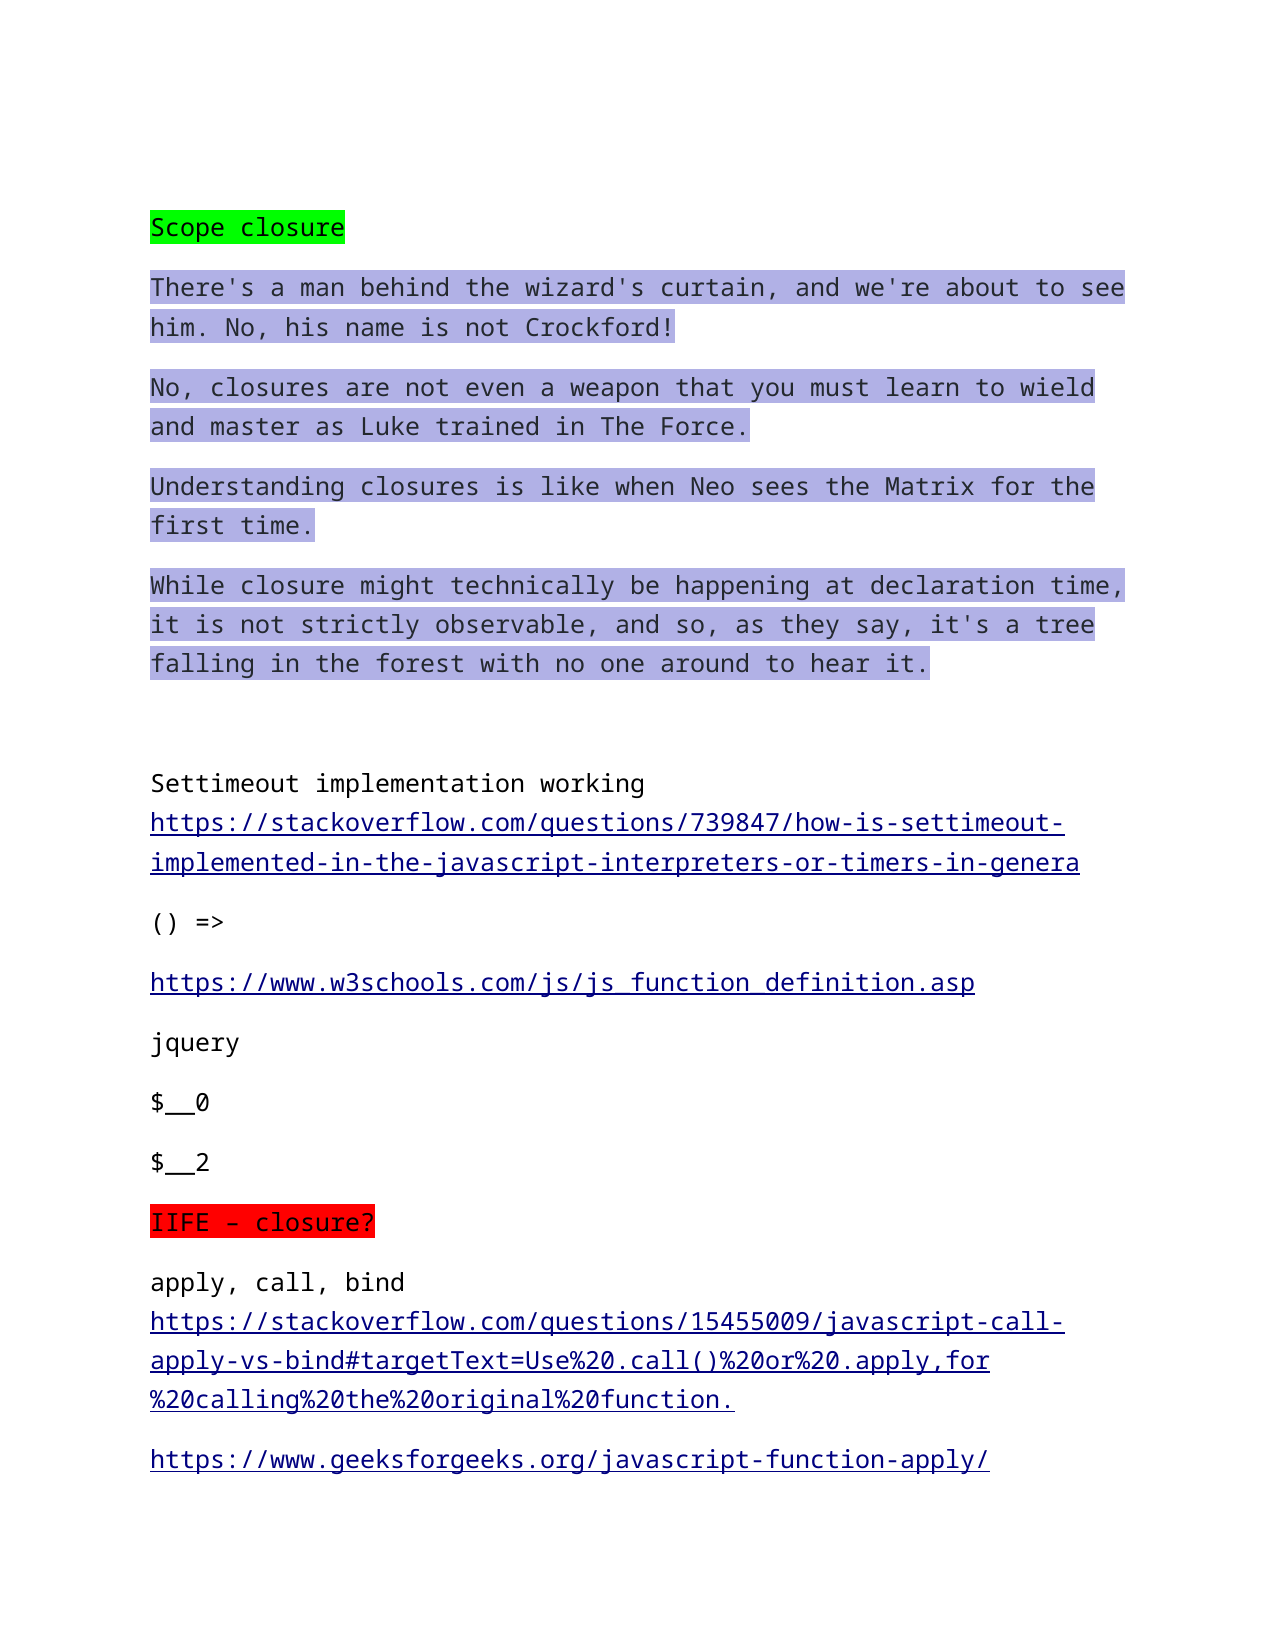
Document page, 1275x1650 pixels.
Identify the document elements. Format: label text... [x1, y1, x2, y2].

text https://www.geeksforgeeks.org/javascript-function-apply/ [150, 1442, 1125, 1476]
text () => [150, 904, 1125, 938]
text Settimeout implementation working https://stackoverflow.com/questions/739847/how-is-settimeout-implemented-in-the-javascript-interpreters-or-timers-in-genera [150, 766, 1125, 878]
text No, closures are not even a weapon that you must learn to wield and master as Luke trained in The Force. [150, 369, 1125, 442]
text There's a man behind the wizard's curtain, and we're about to see him. No, his name is not Crockford! [150, 270, 1125, 343]
text While closure might technically be happening at declaration time, it is not strictly observable, and so, as they say, it's a tree falling in the forest with no one around to hear it. [150, 567, 1125, 680]
text IIFE – closure? [150, 1204, 1125, 1238]
text jquery [150, 1024, 1125, 1058]
text apply, call, bind https://stackoverflow.com/questions/15455009/javascript-call-apply-vs-bind#targetText=Use%20.call()%20or%20.apply,for%20calling%20the%20original%20function. [150, 1264, 1125, 1416]
text $__2 [150, 1144, 1125, 1178]
text Scope closure [150, 210, 1125, 244]
text https://www.w3schools.com/js/js_function_definition.asp [150, 964, 1125, 998]
text $__0 [150, 1084, 1125, 1118]
text Understanding closures is like when Neo sees the Matrix for the first time. [150, 468, 1125, 542]
